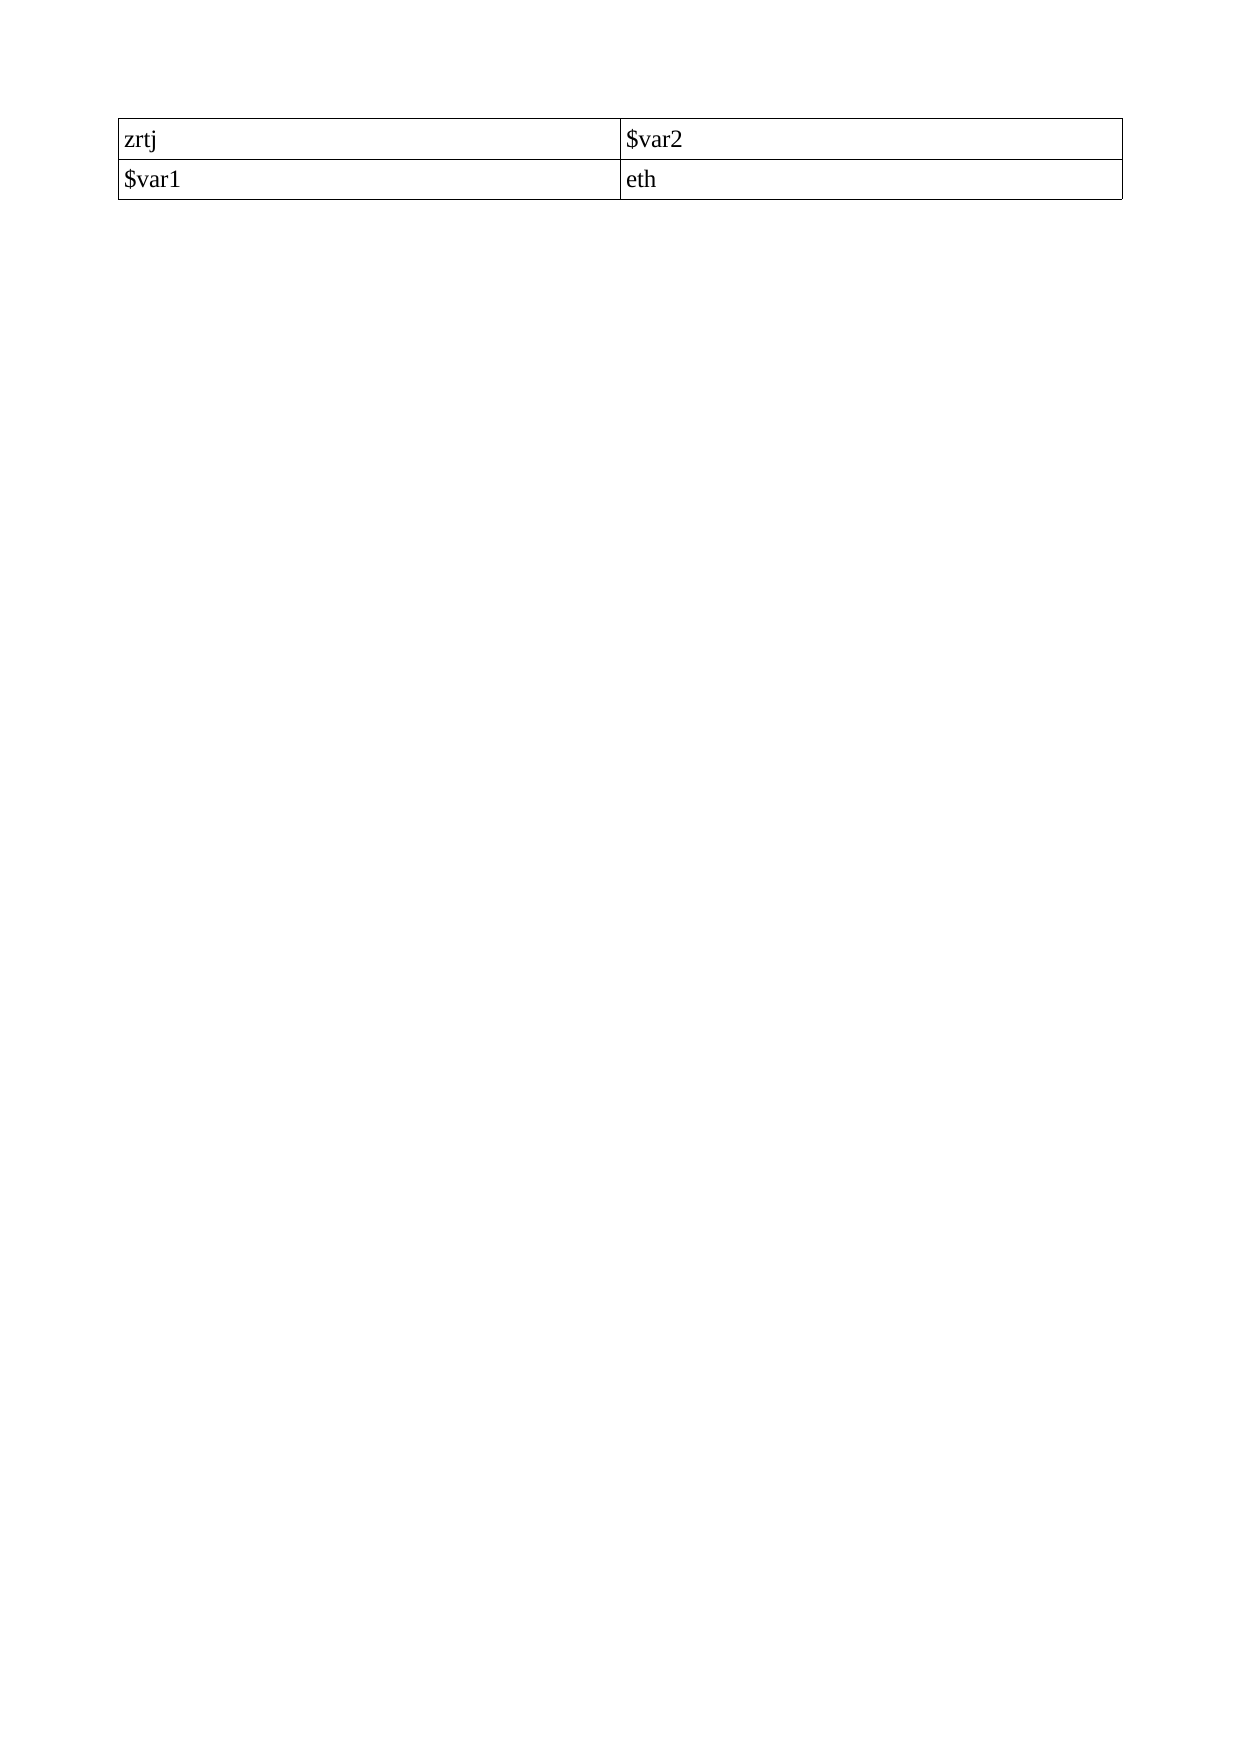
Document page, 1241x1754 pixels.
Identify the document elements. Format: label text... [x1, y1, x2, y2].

table_header zrtj [119, 119, 620, 158]
table_header $var2 [621, 119, 1122, 158]
table_cell eth [621, 160, 1122, 199]
table_cell $var1 [119, 160, 620, 199]
